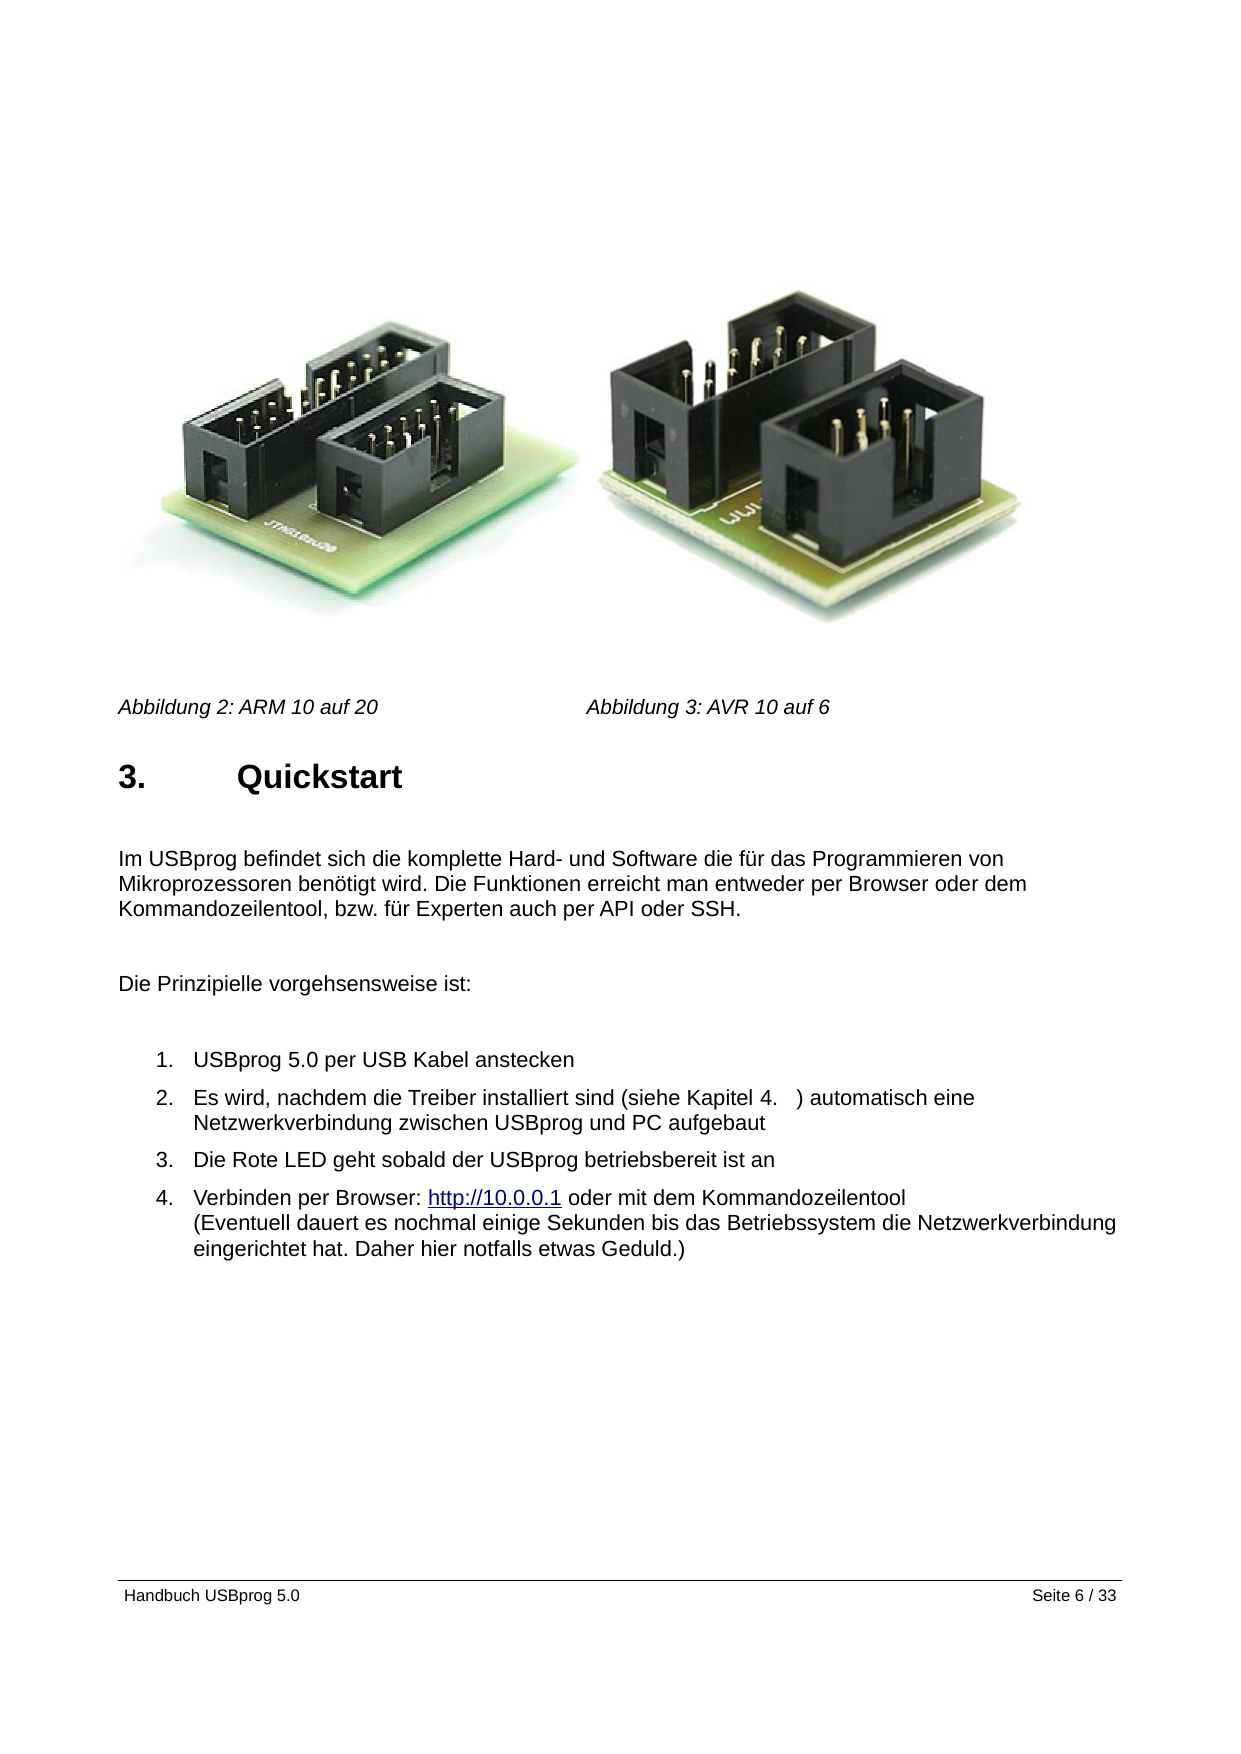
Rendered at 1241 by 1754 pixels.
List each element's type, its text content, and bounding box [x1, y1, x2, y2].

list Die Rote LED geht sobald der USBprog betriebsbereit ist an [156, 1147, 1122, 1172]
text Abbildung 3: AVR 10 auf 6 [586, 684, 1036, 719]
list Es wird, nachdem die Treiber installiert sind (siehe Kapitel 4) automatisch eine Netzwerkverbindung zwischen USBprog und PC aufgebaut [156, 1084, 1122, 1135]
list USBprog 5.0 per USB Kabel anstecken [156, 1047, 1122, 1072]
picture [118, 232, 1036, 684]
text Die Prinzipielle vorgehsensweise ist: [118, 971, 1122, 996]
list Verbinden per Browser: http://10.0.0.1 oder mit dem Kommandozeilentool (Eventuell dauert es nochmal einige Sekunden bis das Betriebssystem die Netzwerkverbindung eingerichtet hat. Daher hier notfalls etwas Geduld.) [156, 1185, 1122, 1261]
text Abbildung 2: ARM 10 auf 20 [118, 684, 586, 719]
subtitle Quickstart [118, 757, 1122, 795]
text Im USBprog befindet sich die komplette Hard- und Software die für das Programmieren von Mikroprozessoren benötigt wird. Die Funktionen erreicht man entweder per Browser oder dem Kommandozeilentool, bzw. für Experten auch per API oder SSH. [118, 845, 1122, 921]
